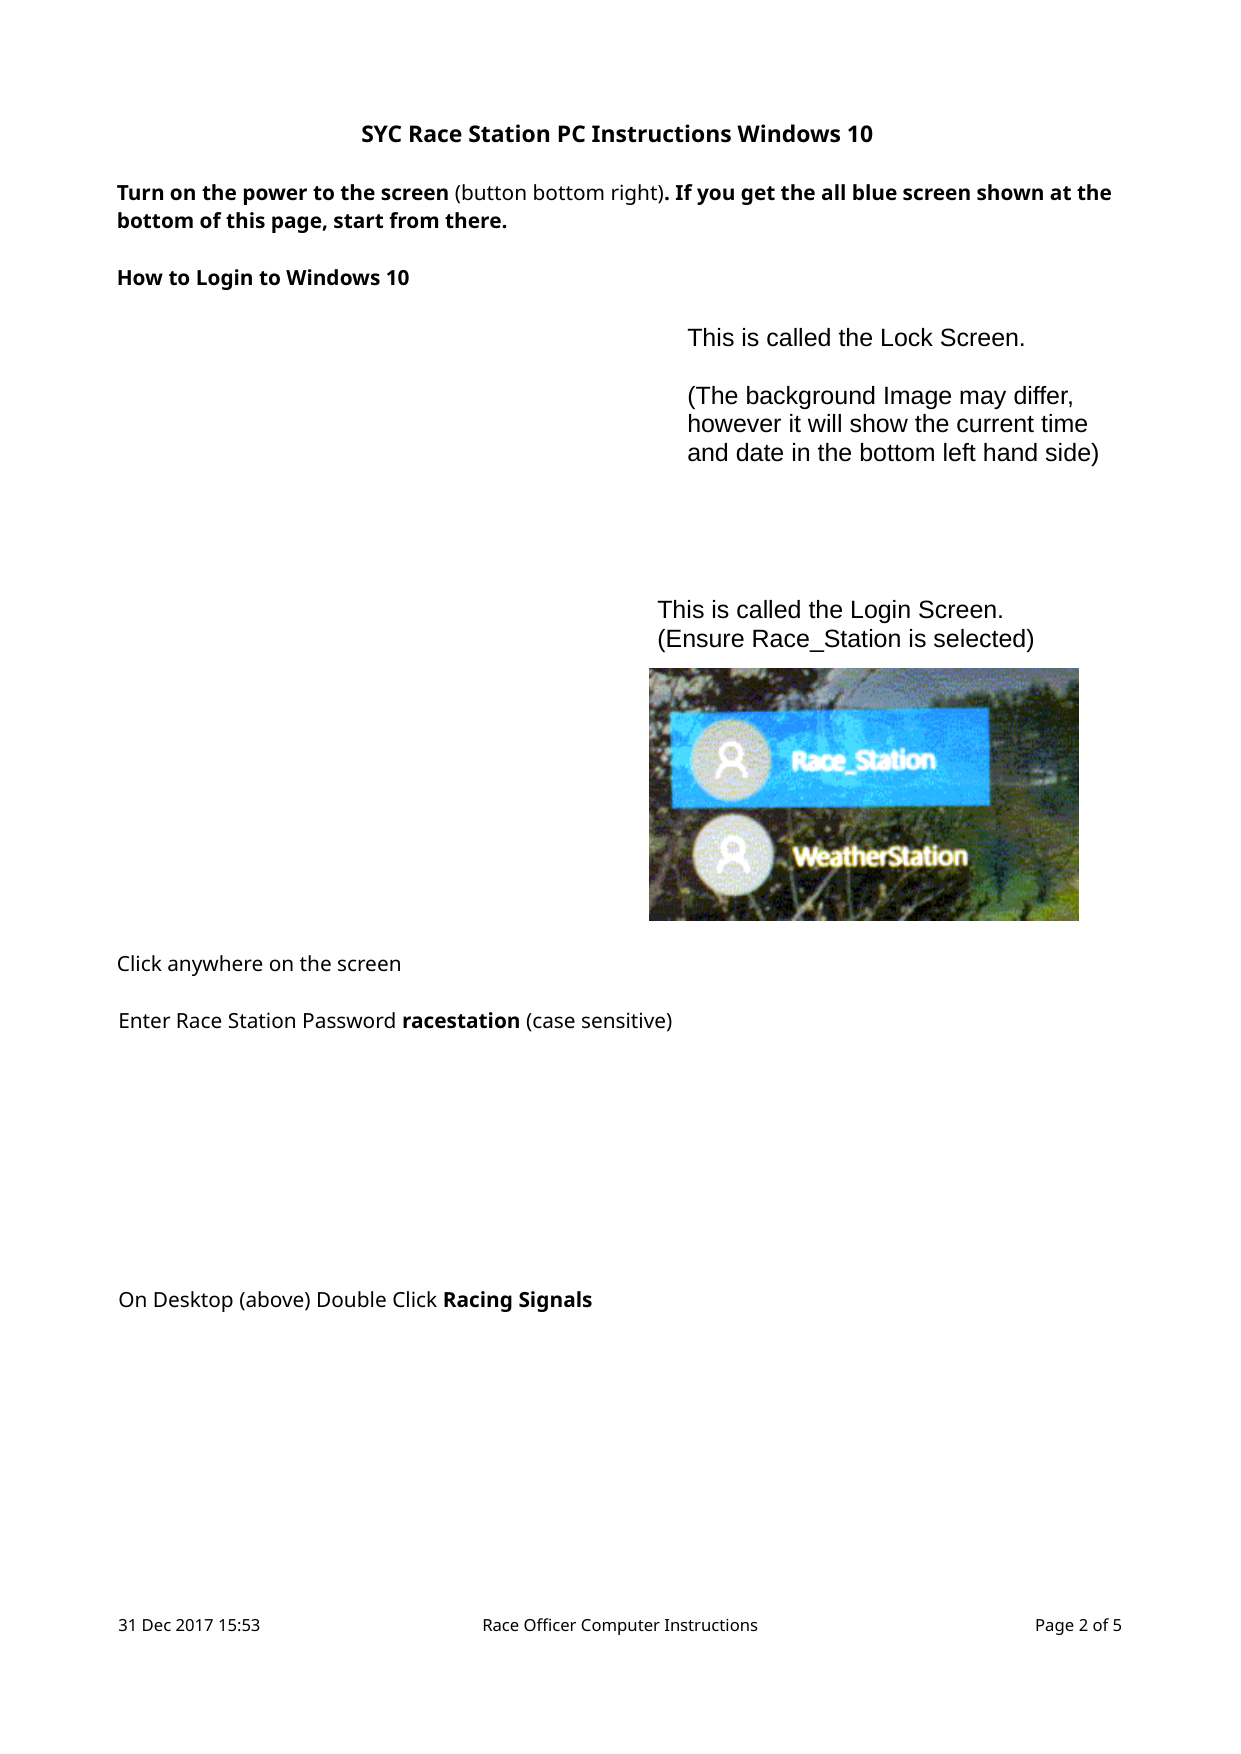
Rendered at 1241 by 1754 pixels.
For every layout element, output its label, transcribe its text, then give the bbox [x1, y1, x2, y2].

picture [649, 668, 1079, 921]
text Enter Race Station Password racestation (case sensitive) [118, 1006, 1122, 1034]
text Turn on the power to the screen (button bottom right). If you get the all blue screen shown at the bottom of this page, start from there. [117, 178, 1122, 235]
text How to Login to Windows 10 [117, 263, 1122, 292]
text Click anywhere on the screen [117, 949, 1122, 977]
text On Desktop (above) Double Click Racing Signals [118, 1274, 1122, 1313]
text SYC Race Station PC Instructions Windows 10 [118, 118, 1122, 149]
